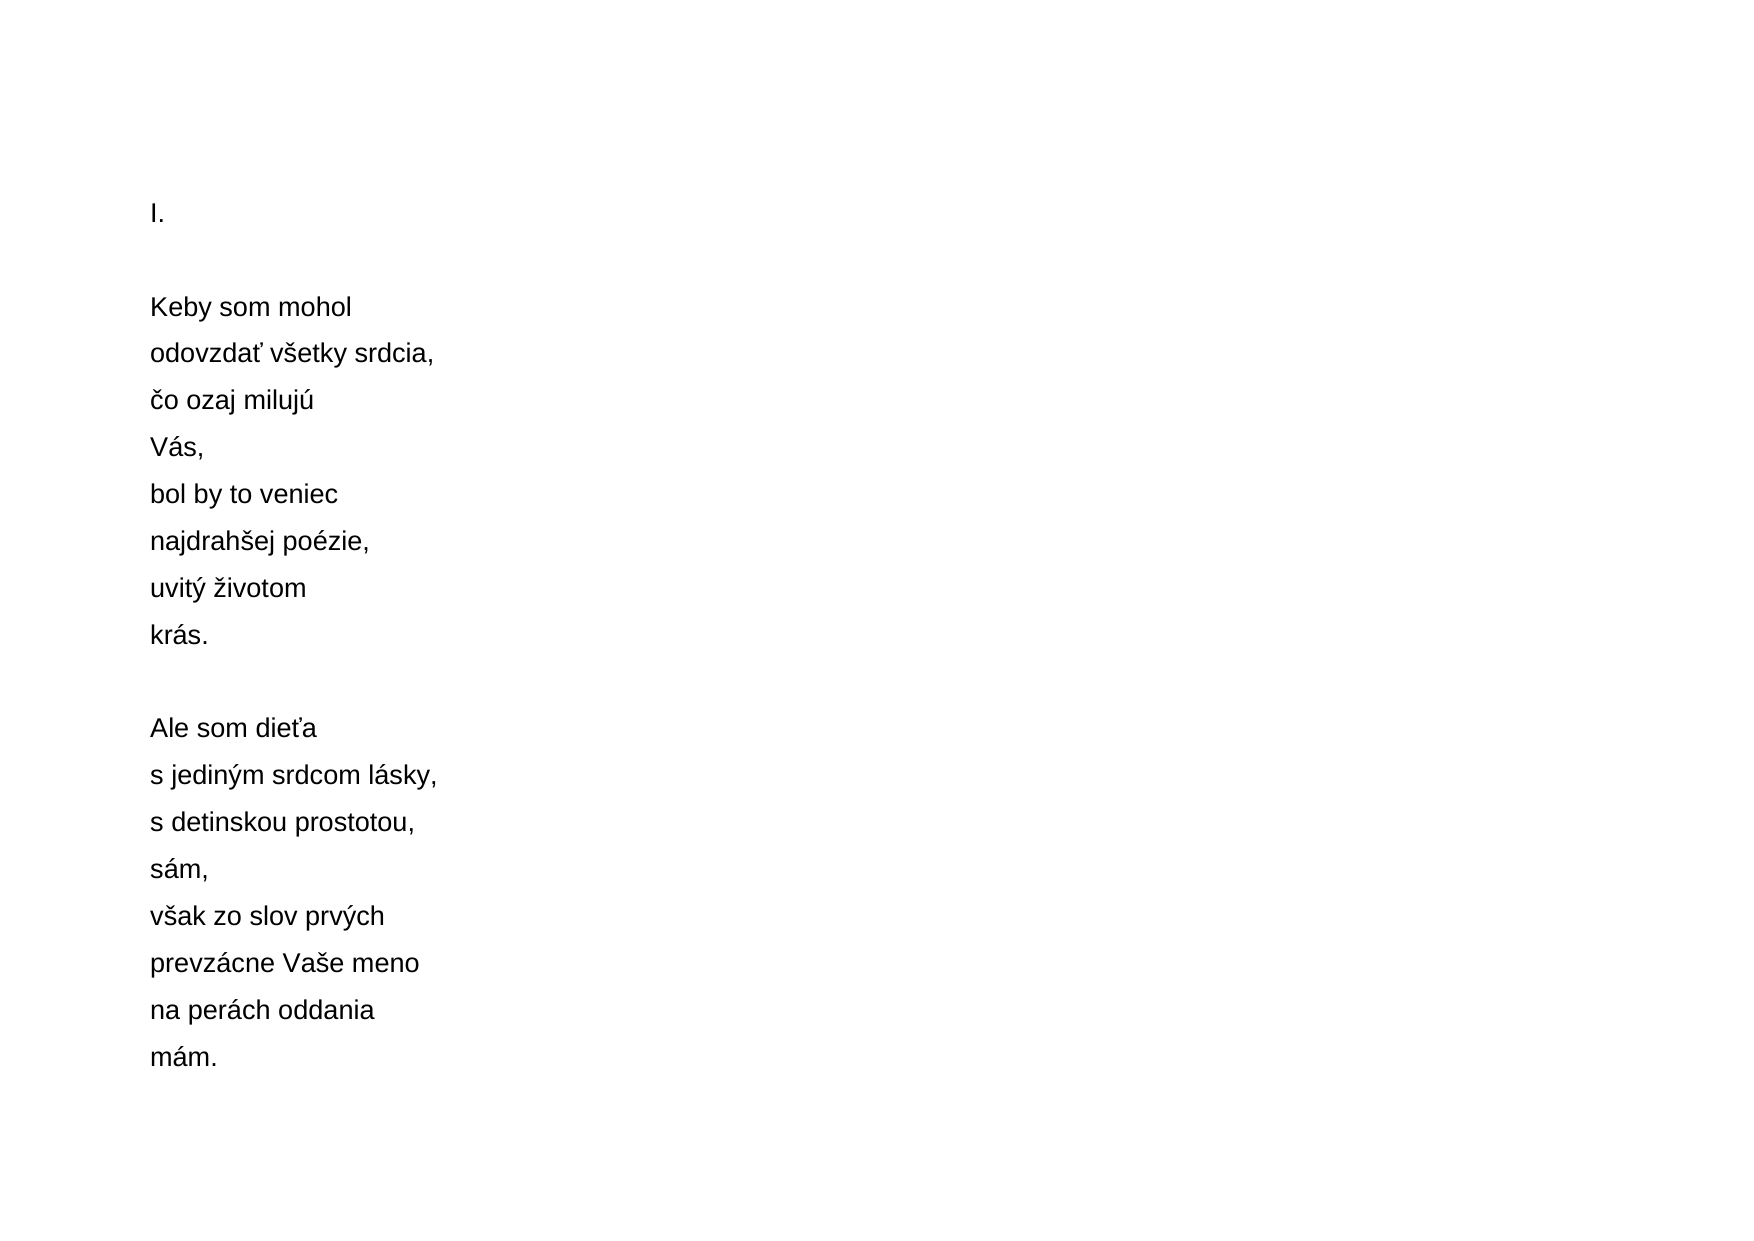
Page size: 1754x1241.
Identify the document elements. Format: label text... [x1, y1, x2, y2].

text čo ozaj milujú [150, 384, 1237, 416]
text sám, [150, 853, 1237, 884]
text s detinskou prostotou, [150, 806, 1237, 837]
text bol by to veniec [150, 478, 1237, 509]
text najdrahšej poézie, [150, 525, 1237, 556]
text Keby som mohol [150, 291, 1237, 322]
text mám. [150, 1041, 1237, 1072]
text s jediným srdcom lásky, [150, 759, 1237, 791]
text však zo slov prvých [150, 900, 1237, 931]
text krás. [150, 619, 1237, 650]
text Ale som dieťa [150, 712, 1237, 744]
text Vás, [150, 431, 1237, 462]
text na perách oddania [150, 994, 1237, 1025]
text uvitý životom [150, 572, 1237, 603]
text odovzdať všetky srdcia, [150, 337, 1237, 369]
text prevzácne Vaše meno [150, 947, 1237, 978]
subtitle I. [150, 197, 1237, 228]
